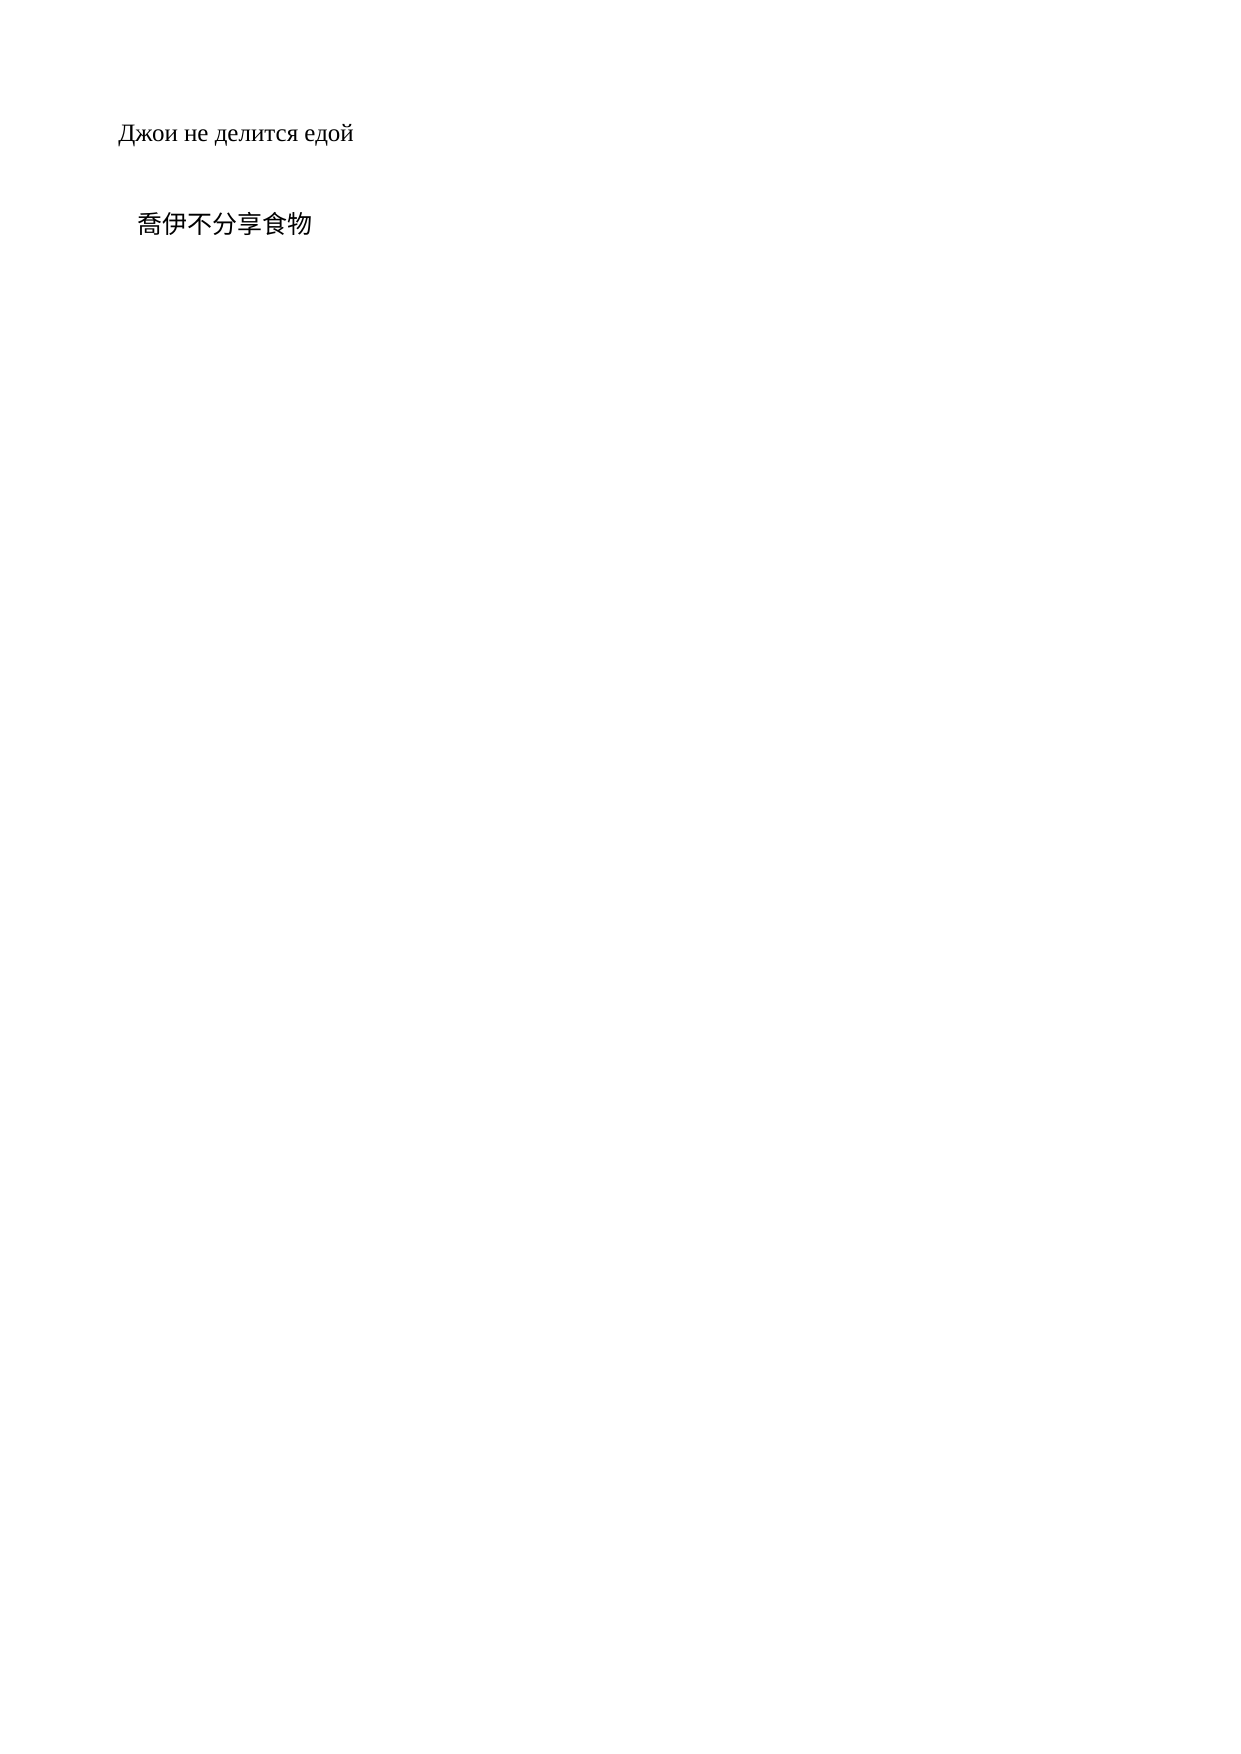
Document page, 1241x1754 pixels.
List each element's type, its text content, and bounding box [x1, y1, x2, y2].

text 喬伊不分享食物 [118, 204, 1122, 241]
text Джои не делится едой [118, 118, 1122, 147]
